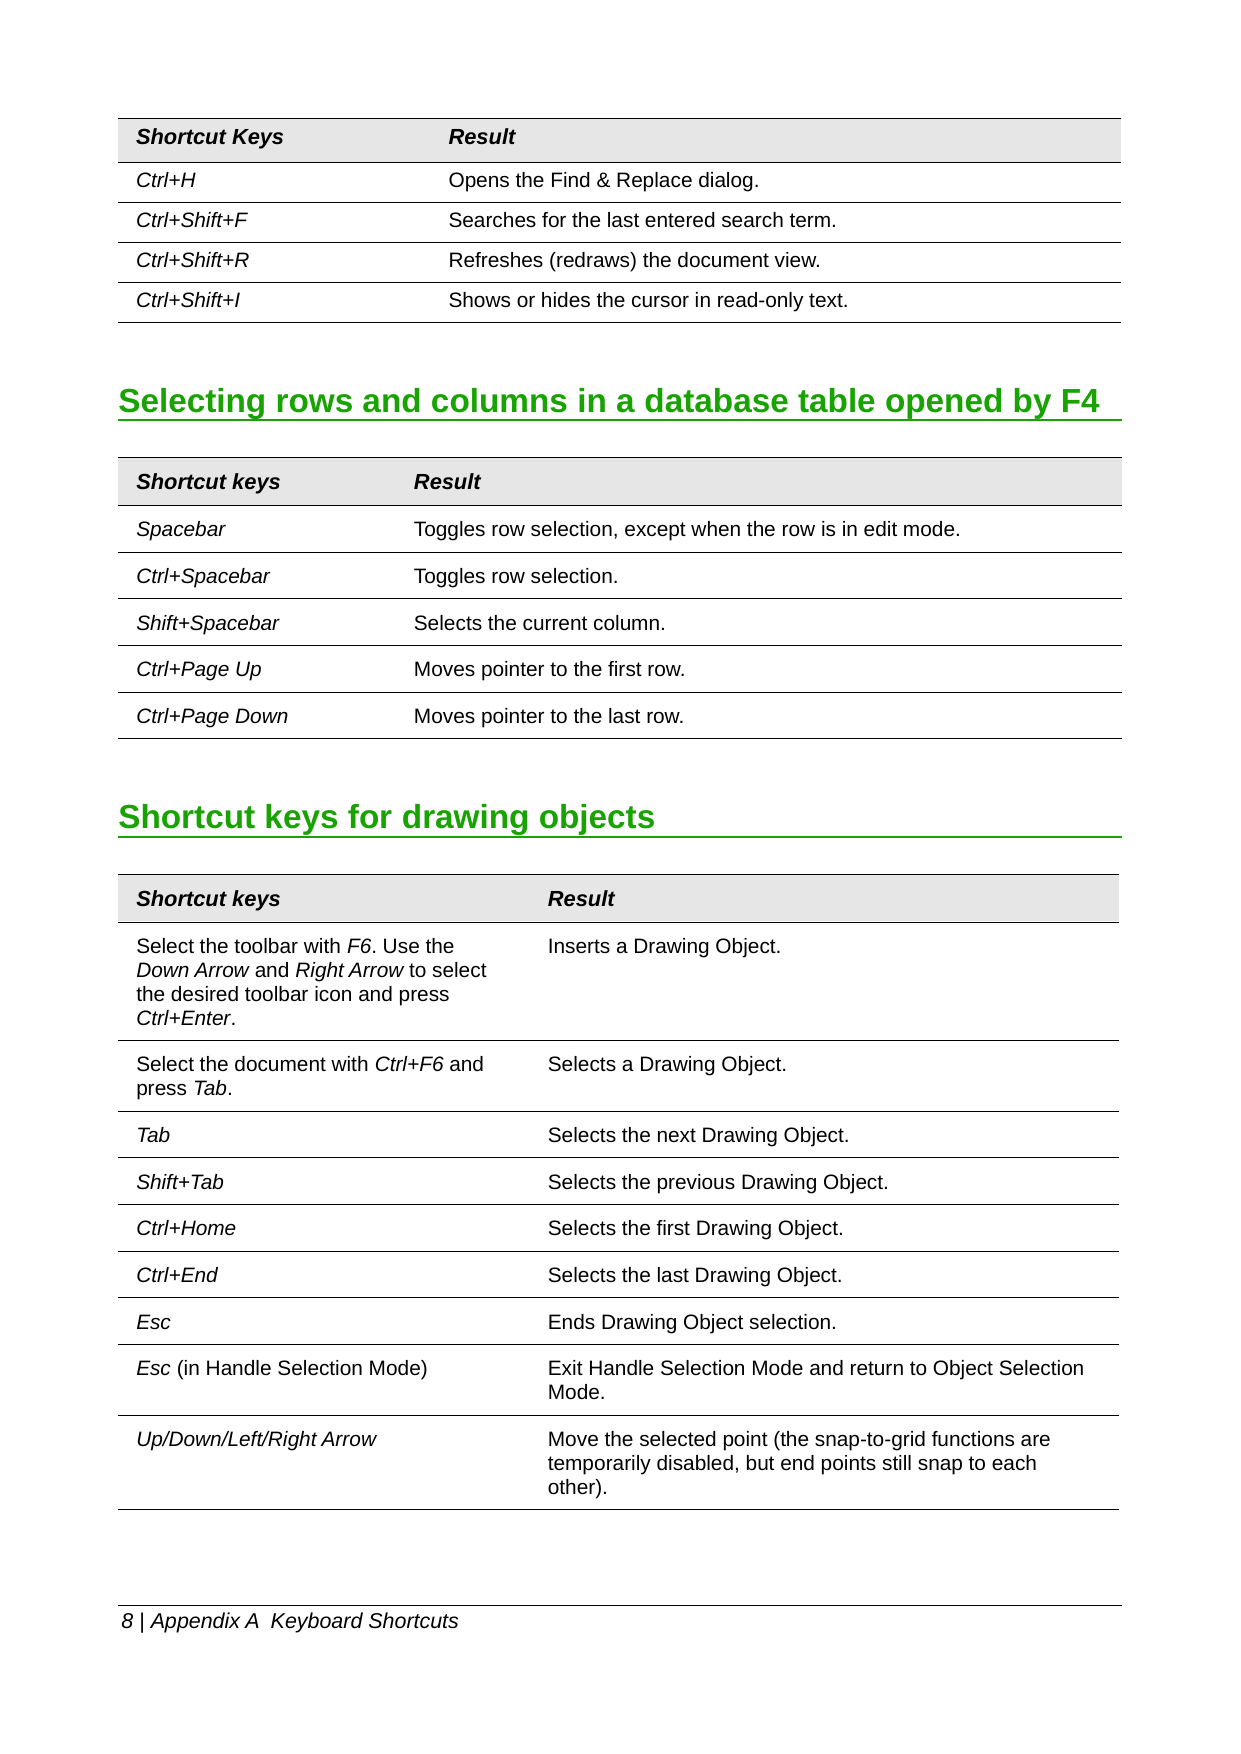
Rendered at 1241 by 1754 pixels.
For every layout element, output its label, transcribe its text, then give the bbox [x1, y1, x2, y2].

table_cell Selects the previous Drawing Object. [530, 1158, 1119, 1204]
table_cell Ctrl+Shift+I [118, 283, 431, 322]
table_cell Shift+Tab [118, 1158, 530, 1204]
table_cell Selects the first Drawing Object. [530, 1205, 1119, 1251]
table_cell Ends Drawing Object selection. [530, 1298, 1119, 1344]
table_cell Opens the Find & Replace dialog. [431, 163, 1121, 202]
table_cell Ctrl+Home [118, 1205, 530, 1251]
table_cell Select the toolbar with F6. Use the Down Arrow and Right Arrow to select the desired toolbar icon and press Ctrl+Enter. [118, 923, 530, 1040]
table_cell Toggles row selection. [396, 553, 1122, 598]
table_cell Shift+Spacebar [118, 599, 396, 645]
table_cell Select the document with Ctrl+F6 and press Tab. [118, 1041, 530, 1111]
table_cell Ctrl+Shift+F [118, 203, 431, 242]
table_cell Esc [118, 1298, 530, 1344]
table_cell Selects the current column. [396, 599, 1122, 645]
table_cell Shows or hides the cursor in read-only text. [431, 283, 1121, 322]
table_cell Spacebar [118, 506, 396, 551]
table_cell Ctrl+Shift+R [118, 243, 431, 282]
table_cell Inserts a Drawing Object. [530, 923, 1119, 1040]
table_cell Ctrl+H [118, 163, 431, 202]
table_cell Moves pointer to the first row. [396, 646, 1122, 691]
table_header Shortcut keys [118, 458, 396, 505]
table_header Shortcut keys [118, 875, 530, 921]
subtitle Shortcut keys for drawing objects [118, 798, 1122, 836]
table_cell Searches for the last entered search term. [431, 203, 1121, 242]
table_cell Ctrl+End [118, 1252, 530, 1297]
table_cell Refreshes (redraws) the document view. [431, 243, 1121, 282]
table_cell Move the selected point (the snap-to-grid functions are temporarily disabled, but end points still snap to each other). [530, 1416, 1119, 1509]
subtitle Selecting rows and columns in a database table opened by F4 [118, 381, 1122, 419]
table_cell Selects the last Drawing Object. [530, 1252, 1119, 1297]
table_header Result [530, 875, 1119, 921]
table_cell Exit Handle Selection Mode and return to Object Selection Mode. [530, 1345, 1119, 1414]
table_cell Ctrl+Page Up [118, 646, 396, 691]
table_header Result [431, 119, 1121, 162]
table_cell Ctrl+Spacebar [118, 553, 396, 598]
table_cell Toggles row selection, except when the row is in edit mode. [396, 506, 1122, 551]
table_cell Moves pointer to the last row. [396, 693, 1122, 738]
table_cell Ctrl+Page Down [118, 693, 396, 738]
table_header Result [396, 458, 1122, 505]
table_cell Tab [118, 1112, 530, 1157]
table_cell Selects a Drawing Object. [530, 1041, 1119, 1111]
table_header Shortcut Keys [118, 119, 431, 162]
table_cell Esc (in Handle Selection Mode) [118, 1345, 530, 1414]
table_cell Up/Down/Left/Right Arrow [118, 1416, 530, 1509]
table_cell Selects the next Drawing Object. [530, 1112, 1119, 1157]
